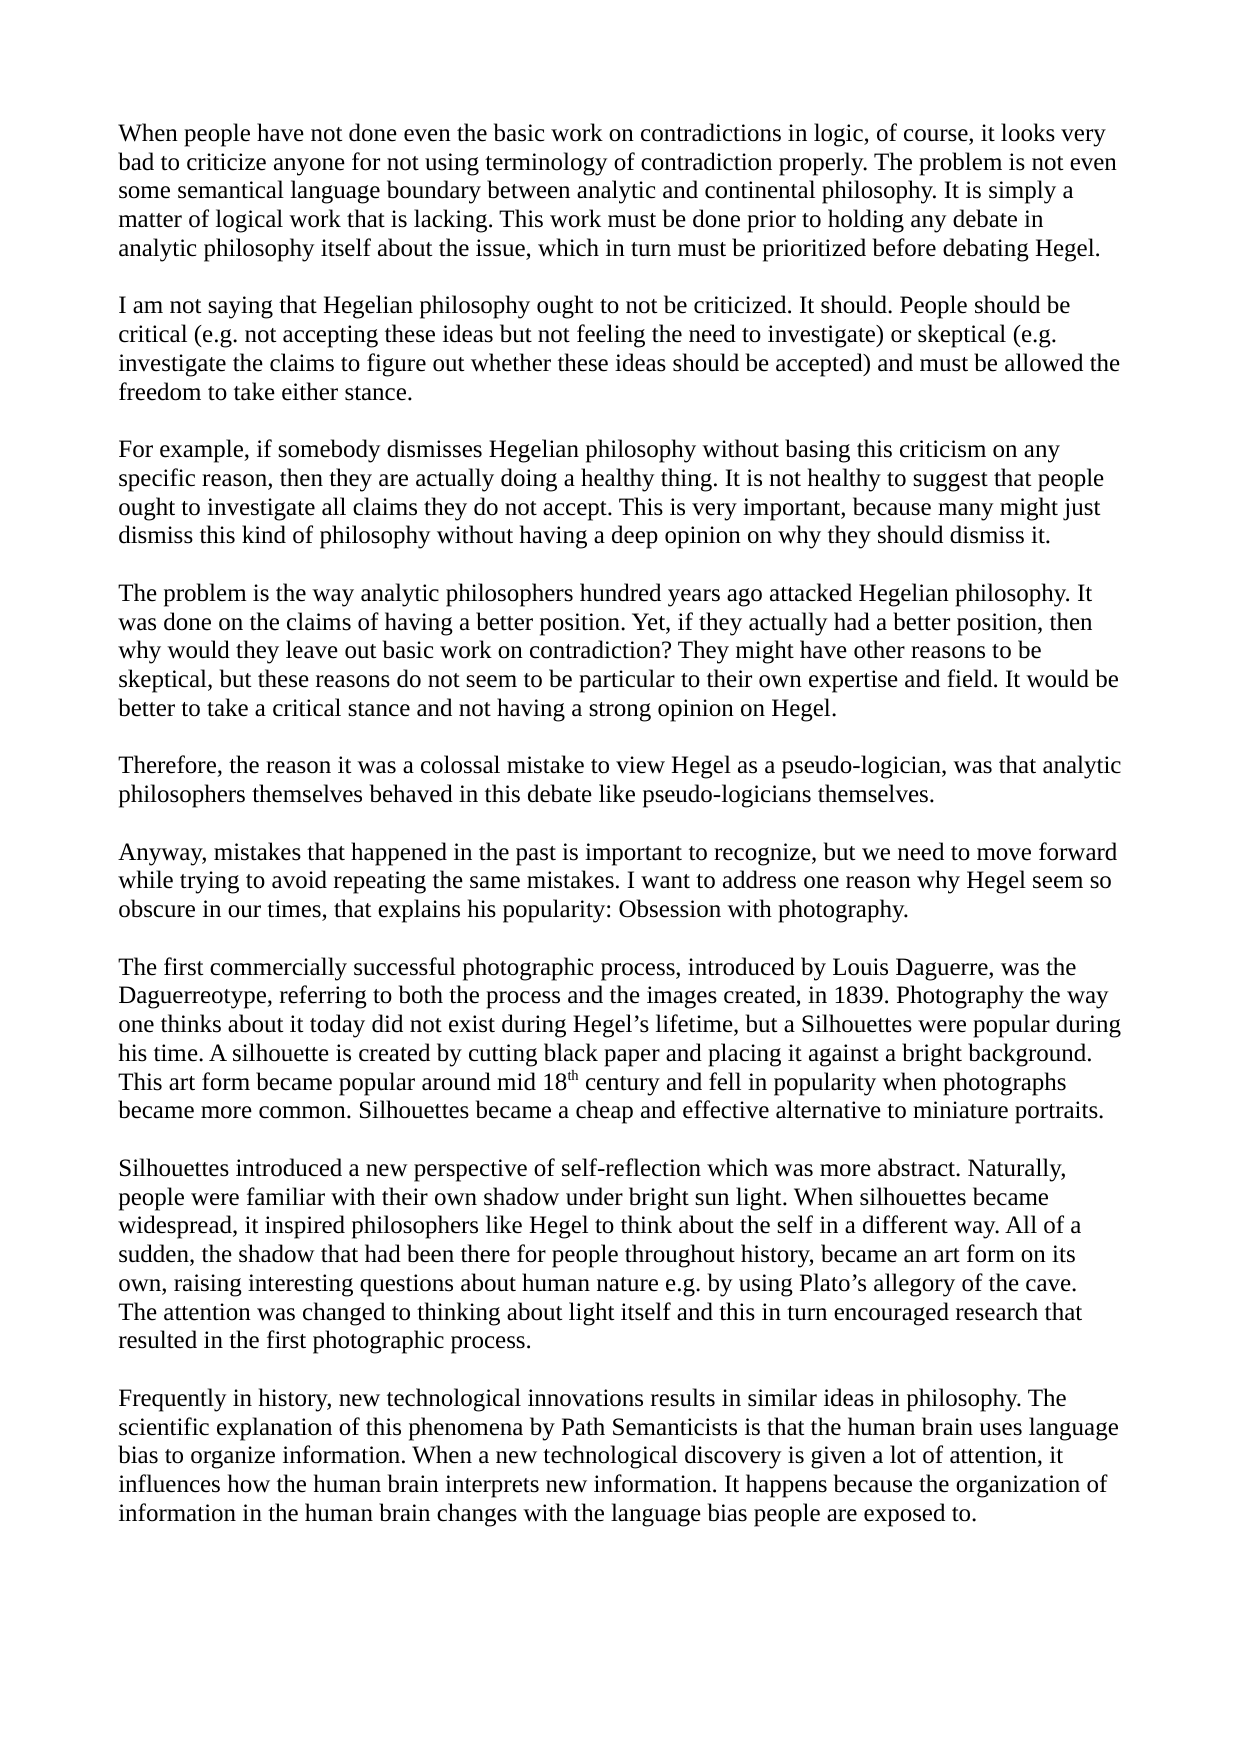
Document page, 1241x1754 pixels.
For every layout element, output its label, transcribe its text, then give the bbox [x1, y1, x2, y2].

text For example, if somebody dismisses Hegelian philosophy without basing this criticism on any specific reason, then they are actually doing a healthy thing. It is not healthy to suggest that people ought to investigate all claims they do not accept. This is very important, because many might just dismiss this kind of philosophy without having a deep opinion on why they should dismiss it. [118, 434, 1122, 549]
text When people have not done even the basic work on contradictions in logic, of course, it looks very bad to criticize anyone for not using terminology of contradiction properly. The problem is not even some semantical language boundary between analytic and continental philosophy. It is simply a matter of logical work that is lacking. This work must be done prior to holding any debate in analytic philosophy itself about the issue, which in turn must be prioritized before debating Hegel. [118, 118, 1122, 262]
text The problem is the way analytic philosophers hundred years ago attacked Hegelian philosophy. It was done on the claims of having a better position. Yet, if they actually had a better position, then why would they leave out basic work on contradiction? They might have other reasons to be skeptical, but these reasons do not seem to be particular to their own expertise and field. It would be better to take a critical stance and not having a strong opinion on Hegel. [118, 578, 1122, 722]
text Frequently in history, new technological innovations results in similar ideas in philosophy. The scientific explanation of this phenomena by Path Semanticists is that the human brain uses language bias to organize information. When a new technological discovery is given a lot of attention, it influences how the human brain interprets new information. It happens because the organization of information in the human brain changes with the language bias people are exposed to. [118, 1383, 1122, 1527]
text Silhouettes introduced a new perspective of self-reflection which was more abstract. Naturally, people were familiar with their own shadow under bright sun light. When silhouettes became widespread, it inspired philosophers like Hegel to think about the self in a different way. All of a sudden, the shadow that had been there for people throughout history, became an art form on its own, raising interesting questions about human nature e.g. by using Plato’s allegory of the cave. The attention was changed to thinking about light itself and this in turn encouraged research that resulted in the first photographic process. [118, 1153, 1122, 1354]
text Anyway, mistakes that happened in the past is important to recognize, but we need to move forward while trying to avoid repeating the same mistakes. I want to address one reason why Hegel seem so obscure in our times, that explains his popularity: Obsession with photography. [118, 837, 1122, 923]
text I am not saying that Hegelian philosophy ought to not be criticized. It should. People should be critical (e.g. not accepting these ideas but not feeling the need to investigate) or skeptical (e.g. investigate the claims to figure out whether these ideas should be accepted) and must be allowed the freedom to take either stance. [118, 291, 1122, 406]
text The first commercially successful photographic process, introduced by Louis Daguerre, was the Daguerreotype, referring to both the process and the images created, in 1839. Photography the way one thinks about it today did not exist during Hegel’s lifetime, but a Silhouettes were popular during his time. A silhouette is created by cutting black paper and placing it against a bright background. This art form became popular around mid 18th century and fell in popularity when photographs became more common. Silhouettes became a cheap and effective alternative to miniature portraits. [118, 952, 1122, 1124]
text Therefore, the reason it was a colossal mistake to view Hegel as a pseudo-logician, was that analytic philosophers themselves behaved in this debate like pseudo-logicians themselves. [118, 751, 1122, 808]
